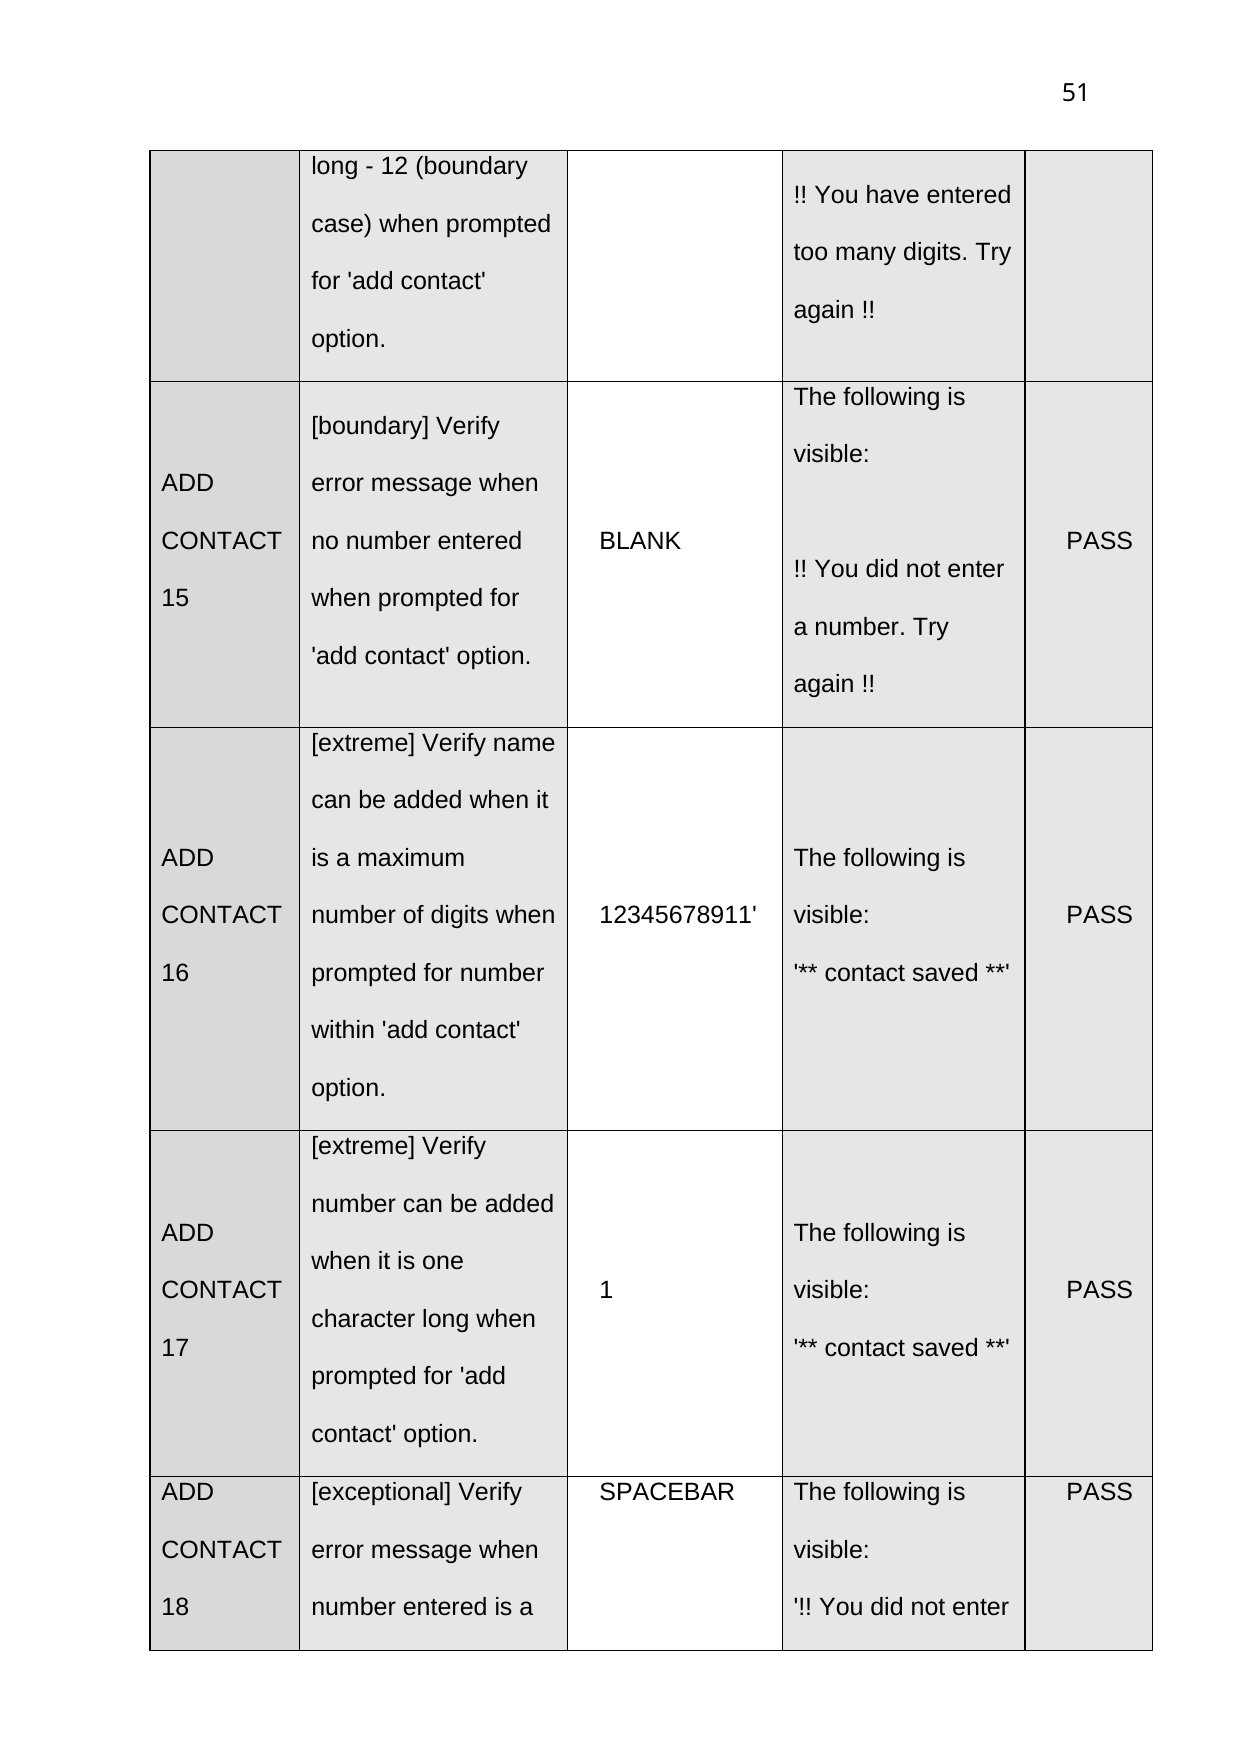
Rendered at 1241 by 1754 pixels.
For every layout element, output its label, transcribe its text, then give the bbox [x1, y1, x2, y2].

table_cell SPACEBAR [568, 1477, 782, 1650]
table_cell !! You have entered too many digits. Try again !! [783, 151, 1024, 381]
table_cell [extreme] Verify name can be added when it is a maximum number of digits when prompted for number within 'add contact' option. [300, 728, 567, 1130]
table_cell The following is visible: '** contact saved **' [783, 728, 1024, 1130]
table_cell ADD CONTACT 18 [151, 1477, 299, 1650]
table_cell PASS [1026, 382, 1152, 727]
table_cell [1026, 151, 1152, 381]
table_cell 12345678911' [568, 728, 782, 1130]
table_cell ADD CONTACT 15 [151, 382, 299, 727]
table_cell [boundary] Verify error message when no number entered when prompted for 'add contact' option. [300, 382, 567, 727]
table_cell BLANK [568, 382, 782, 727]
table_cell 1 [568, 1131, 782, 1476]
table_cell ADD CONTACT 17 [151, 1131, 299, 1476]
table_cell ADD CONTACT 16 [151, 728, 299, 1130]
table_cell The following is visible: '!! You did not enter [783, 1477, 1024, 1650]
table_cell PASS [1026, 1477, 1152, 1650]
table_cell [exceptional] Verify error message when number entered is a [300, 1477, 567, 1650]
table_cell long - 12 (boundary case) when prompted for 'add contact' option. [300, 151, 567, 381]
table_cell PASS [1026, 1131, 1152, 1476]
table_cell [151, 151, 299, 381]
table_cell PASS [1026, 728, 1152, 1130]
table_cell The following is visible: '** contact saved **' [783, 1131, 1024, 1476]
table_cell [568, 151, 782, 381]
table_cell [extreme] Verify number can be added when it is one character long when prompted for 'add contact' option. [300, 1131, 567, 1476]
table_cell The following is visible: !! You did not enter a number. Try again !! [783, 382, 1024, 727]
